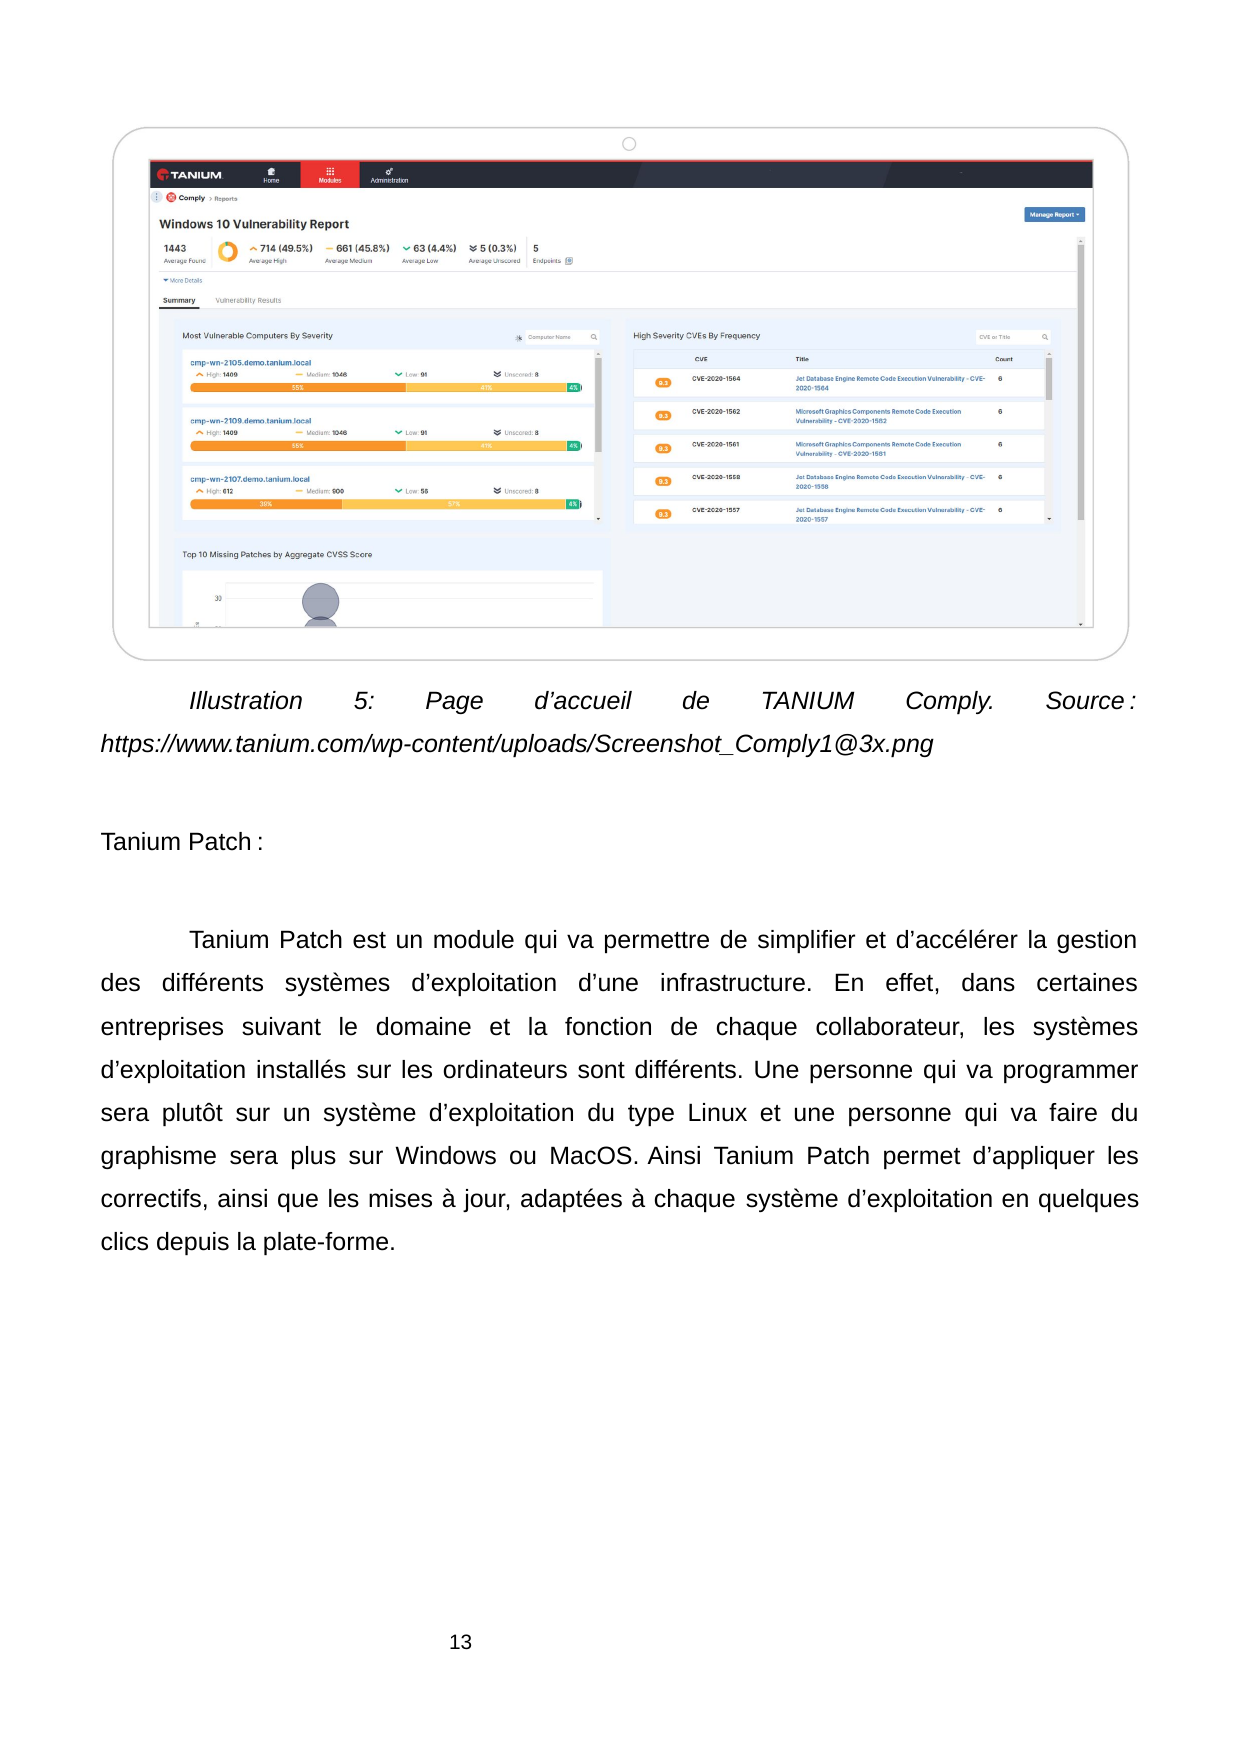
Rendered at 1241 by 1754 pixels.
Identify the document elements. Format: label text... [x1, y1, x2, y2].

text Illustration 5: Page d’accueil de TANIUM Comply. Source : https://www.tanium.com/wp-content/uploads/Screenshot_Comply1@3x.png [100, 672, 1140, 758]
text Tanium Patch est un module qui va permettre de simplifier et d’accélérer la gestion des différents systèmes d’exploitation d’une infrastructure. En effet, dans certaines entreprises suivant le domaine et la fonction de chaque collaborateur, les systèmes d’exploitation installés sur les ordinateurs sont différents. Une personne qui va programmer sera plutôt sur un système d’exploitation du type Linux et une personne qui va faire du graphisme sera plus sur Windows ou MacOS. Ainsi Tanium Patch permet d’appliquer les correctifs, ainsi que les mises à jour, adaptées à chaque système d’exploitation en quelques clics depuis la plate-forme. [100, 925, 1140, 1256]
picture [100, 112, 1140, 672]
text Tanium Patch : [100, 827, 1140, 856]
